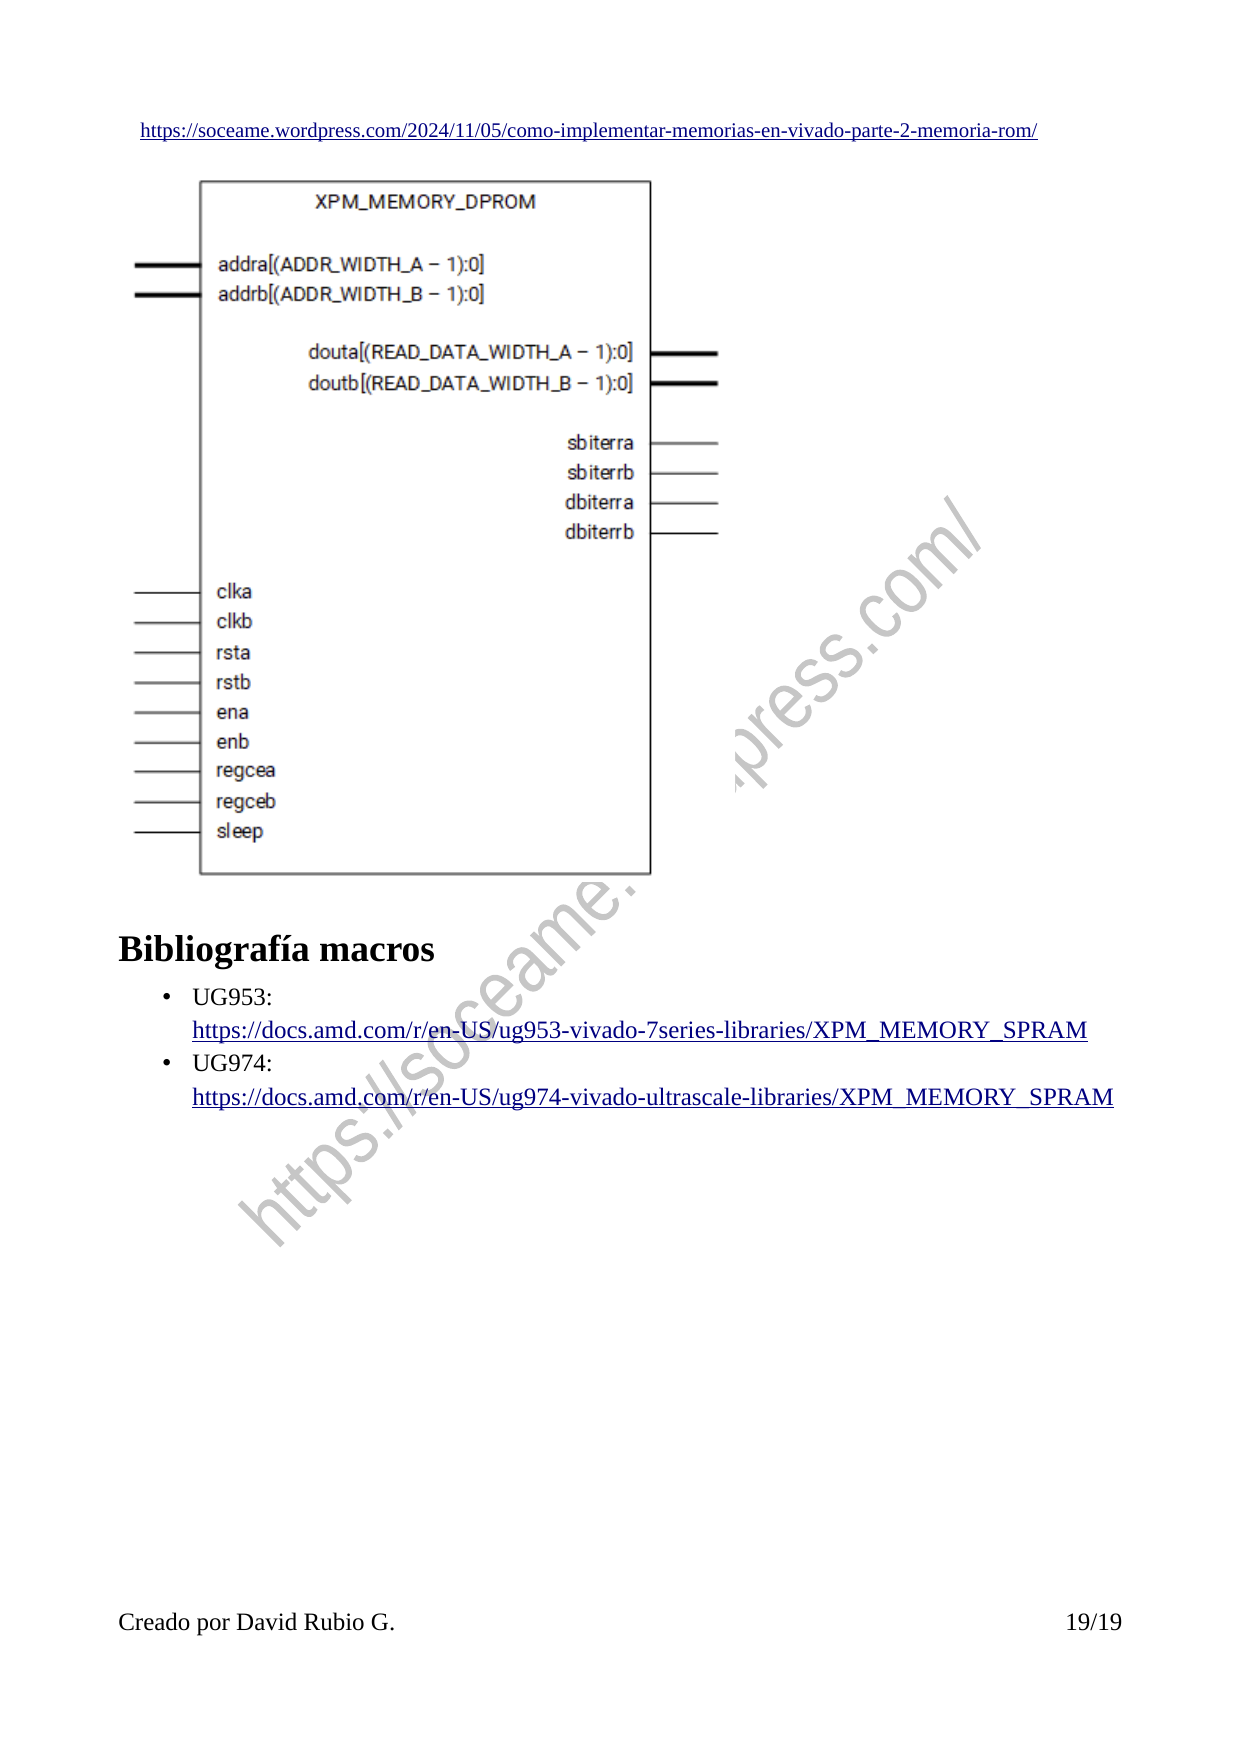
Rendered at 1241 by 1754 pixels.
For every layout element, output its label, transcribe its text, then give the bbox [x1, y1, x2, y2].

list UG974: https://docs.amd.com/r/en-US/ug974-vivado-ultrascale-libraries/XPM_MEMORY_SPRAM [162, 1048, 1122, 1110]
picture [118, 177, 736, 882]
subtitle Bibliografía macros [118, 927, 1122, 970]
list UG953: https://docs.amd.com/r/en-US/ug953-vivado-7series-libraries/XPM_MEMORY_SPRAM [162, 982, 1122, 1044]
